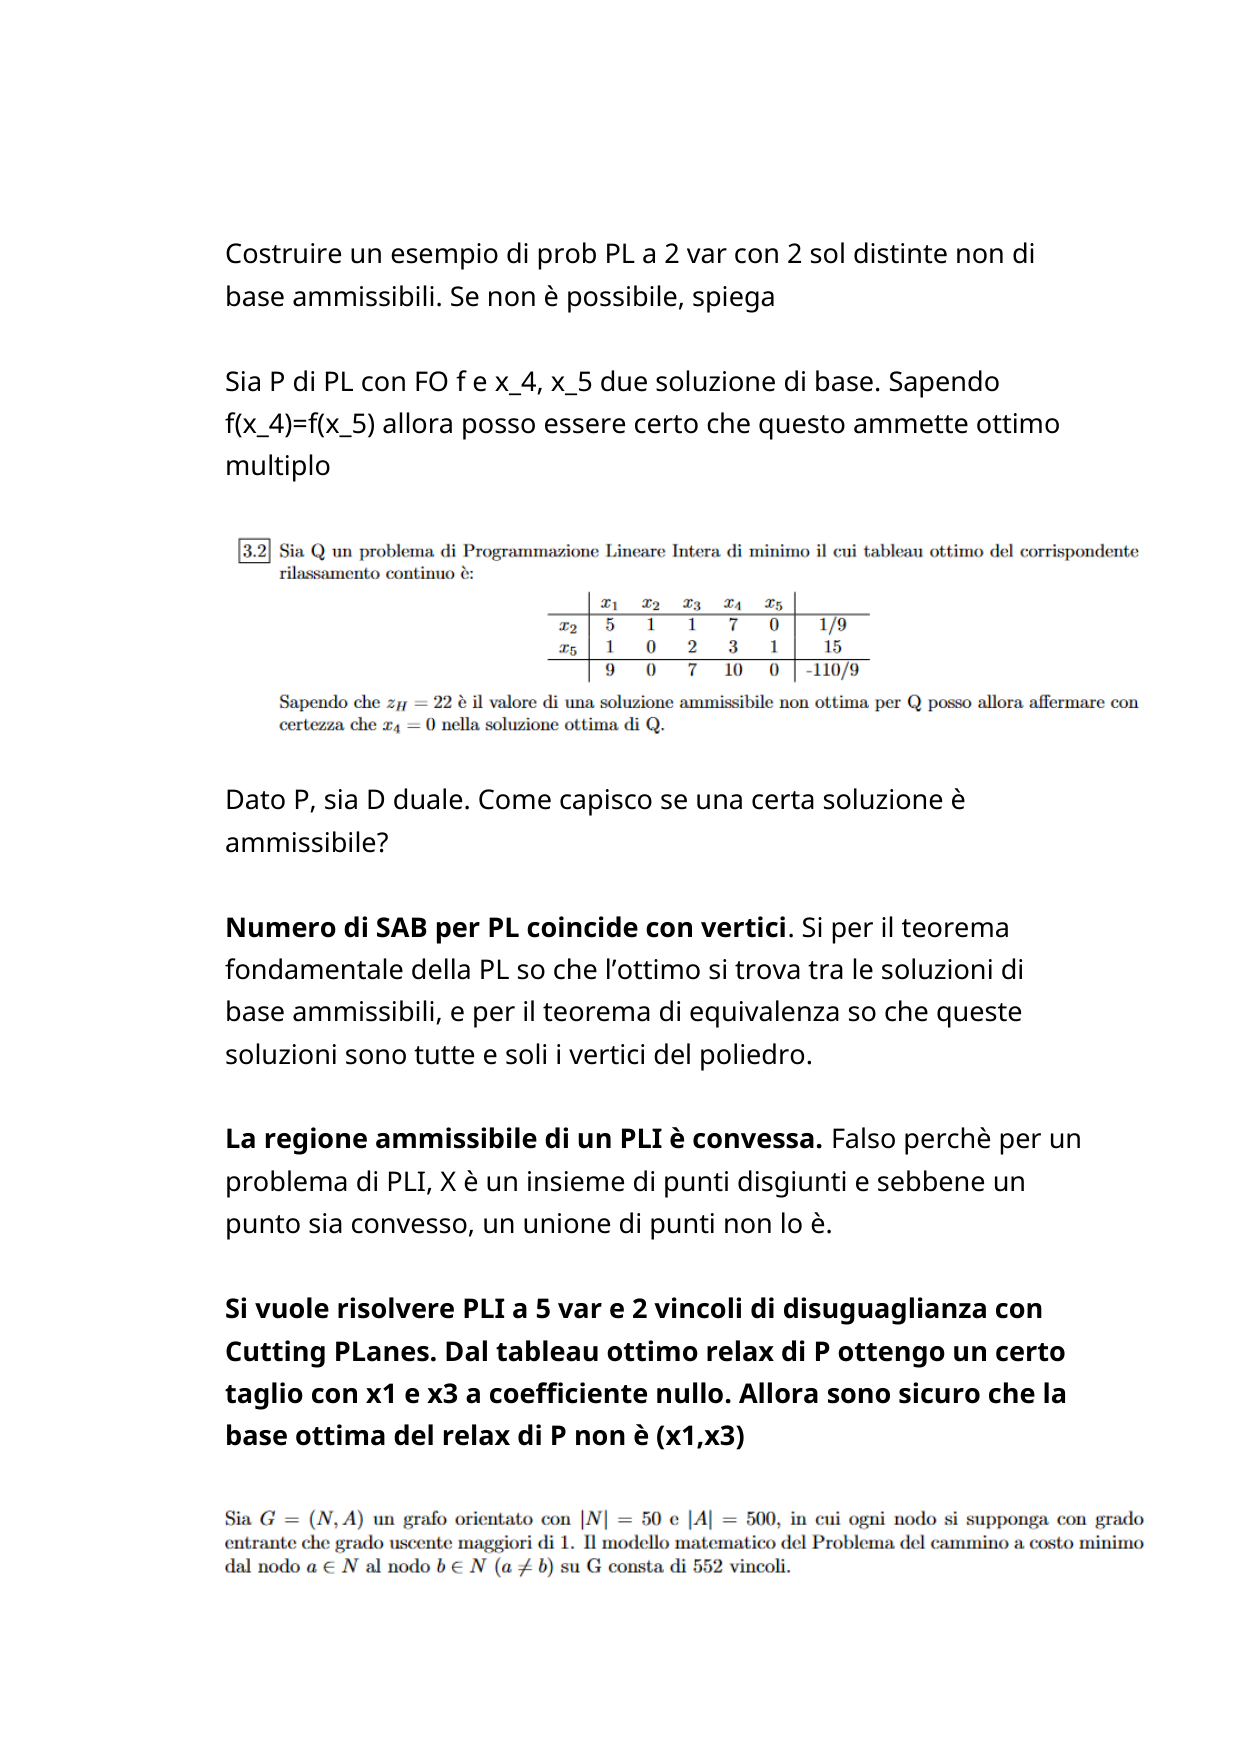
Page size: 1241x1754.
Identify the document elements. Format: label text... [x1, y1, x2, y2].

picture [225, 531, 1166, 776]
text Numero di SAB per PL coincide con vertici. Si per il teorema fondamentale della PL so che l’ottimo si trova tra le soluzioni di base ammissibili, e per il teorema di equivalenza so che queste soluzioni sono tutte e soli i vertici del poliedro. [225, 908, 1090, 1072]
picture [225, 1501, 1166, 1587]
text La regione ammissibile di un PLI è convessa. Falso perchè per un problema di PLI, X è un insieme di punti disgiunti e sebbene un punto sia convesso, un unione di punti non lo è. [225, 1120, 1090, 1242]
text Sia P di PL con FO f e x_4, x_5 due soluzione di base. Sapendo f(x_4)=f(x_5) allora posso essere certo che questo ammette ottimo multiplo [225, 362, 1090, 484]
text Dato P, sia D duale. Come capisco se una certa soluzione è ammissibile? [225, 776, 1090, 860]
text Si vuole risolvere PLI a 5 var e 2 vincoli di disuguaglianza con Cutting PLanes. Dal tableau ottimo relax di P ottengo un certo taglio con x1 e x3 a coefficiente nullo. Allora sono sicuro che la base ottima del relax di P non è (x1,x3) [225, 1289, 1090, 1454]
text Costruire un esempio di prob PL a 2 var con 2 sol distinte non di base ammissibili. Se non è possibile, spiega [225, 235, 1090, 314]
